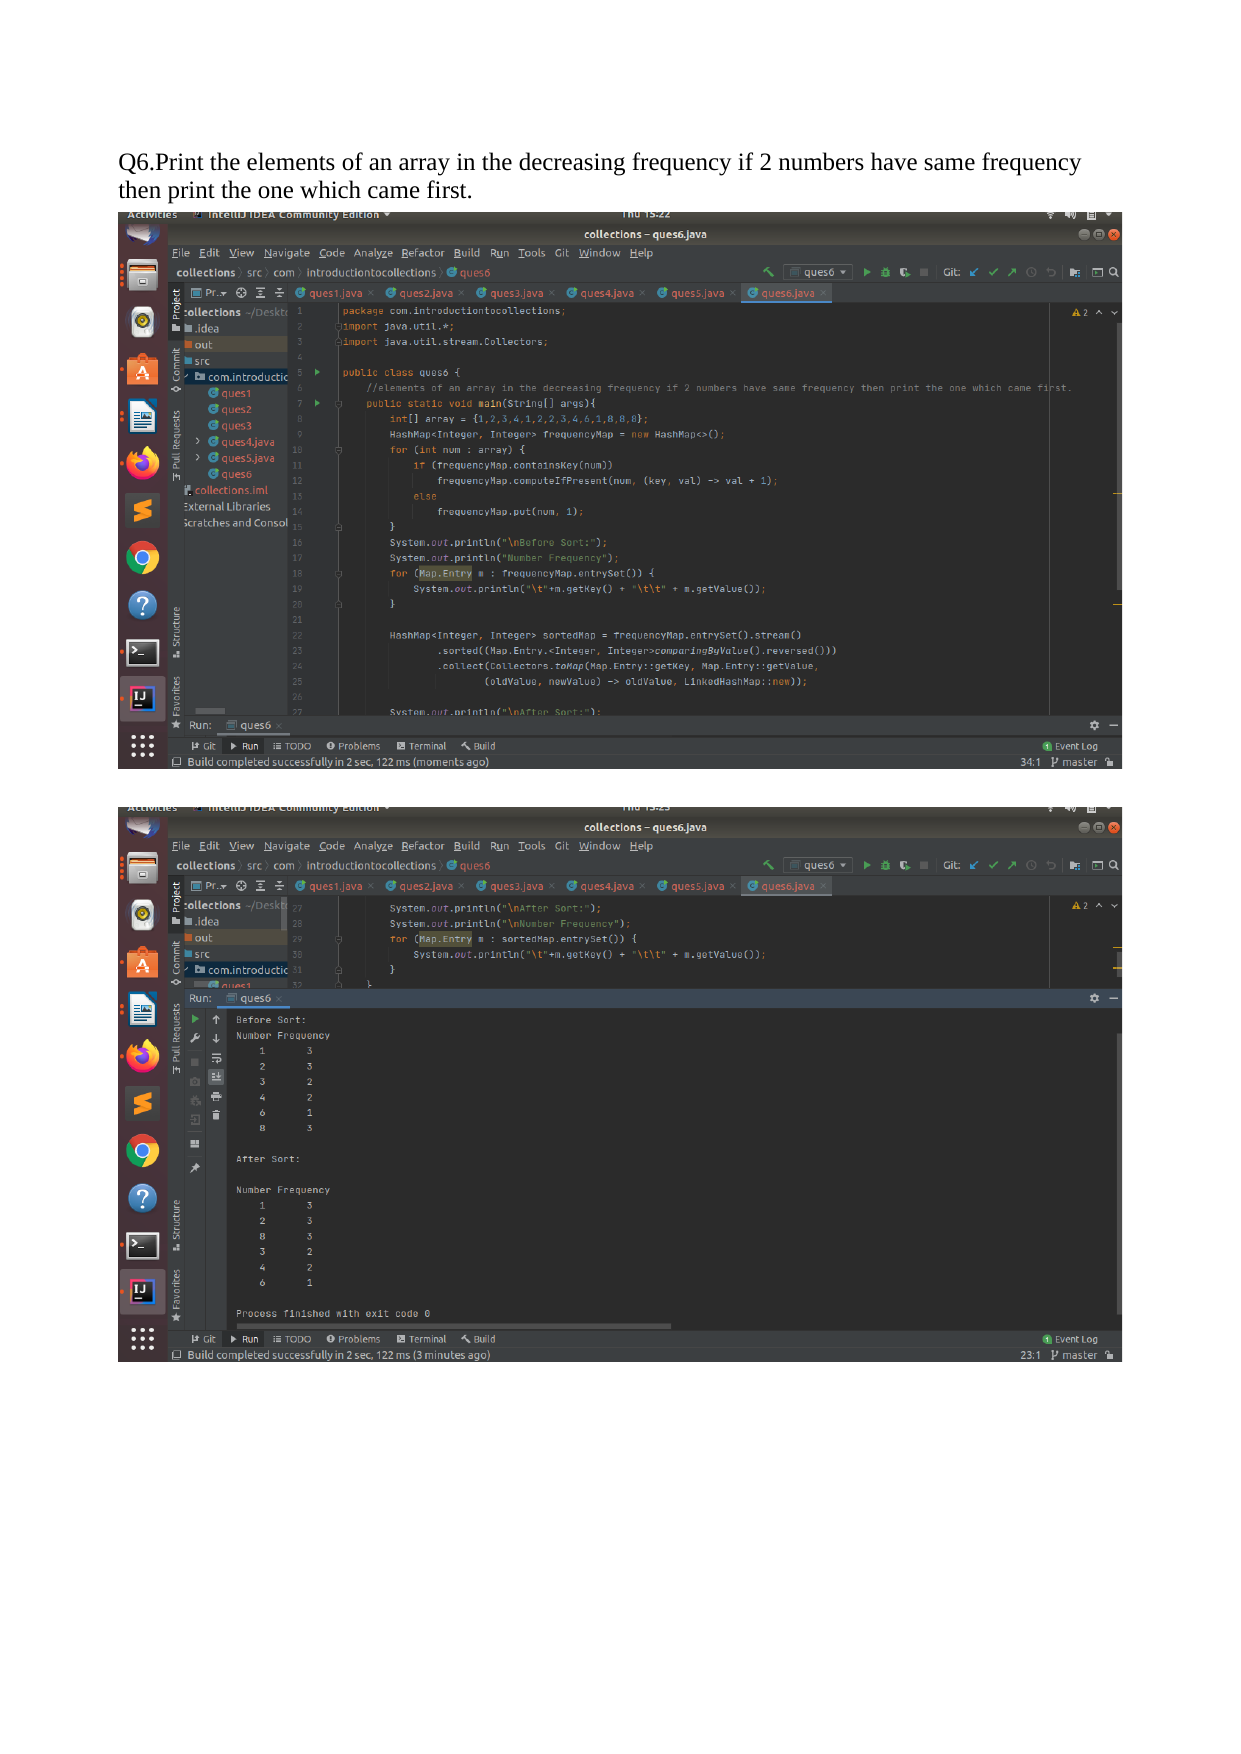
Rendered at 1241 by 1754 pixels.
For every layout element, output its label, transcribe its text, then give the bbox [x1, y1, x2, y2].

picture [118, 807, 1123, 1362]
picture [118, 212, 1123, 769]
text Q6.Print the elements of an array in the decreasing frequency if 2 numbers have same frequency then print the one which came first. [118, 147, 1122, 204]
